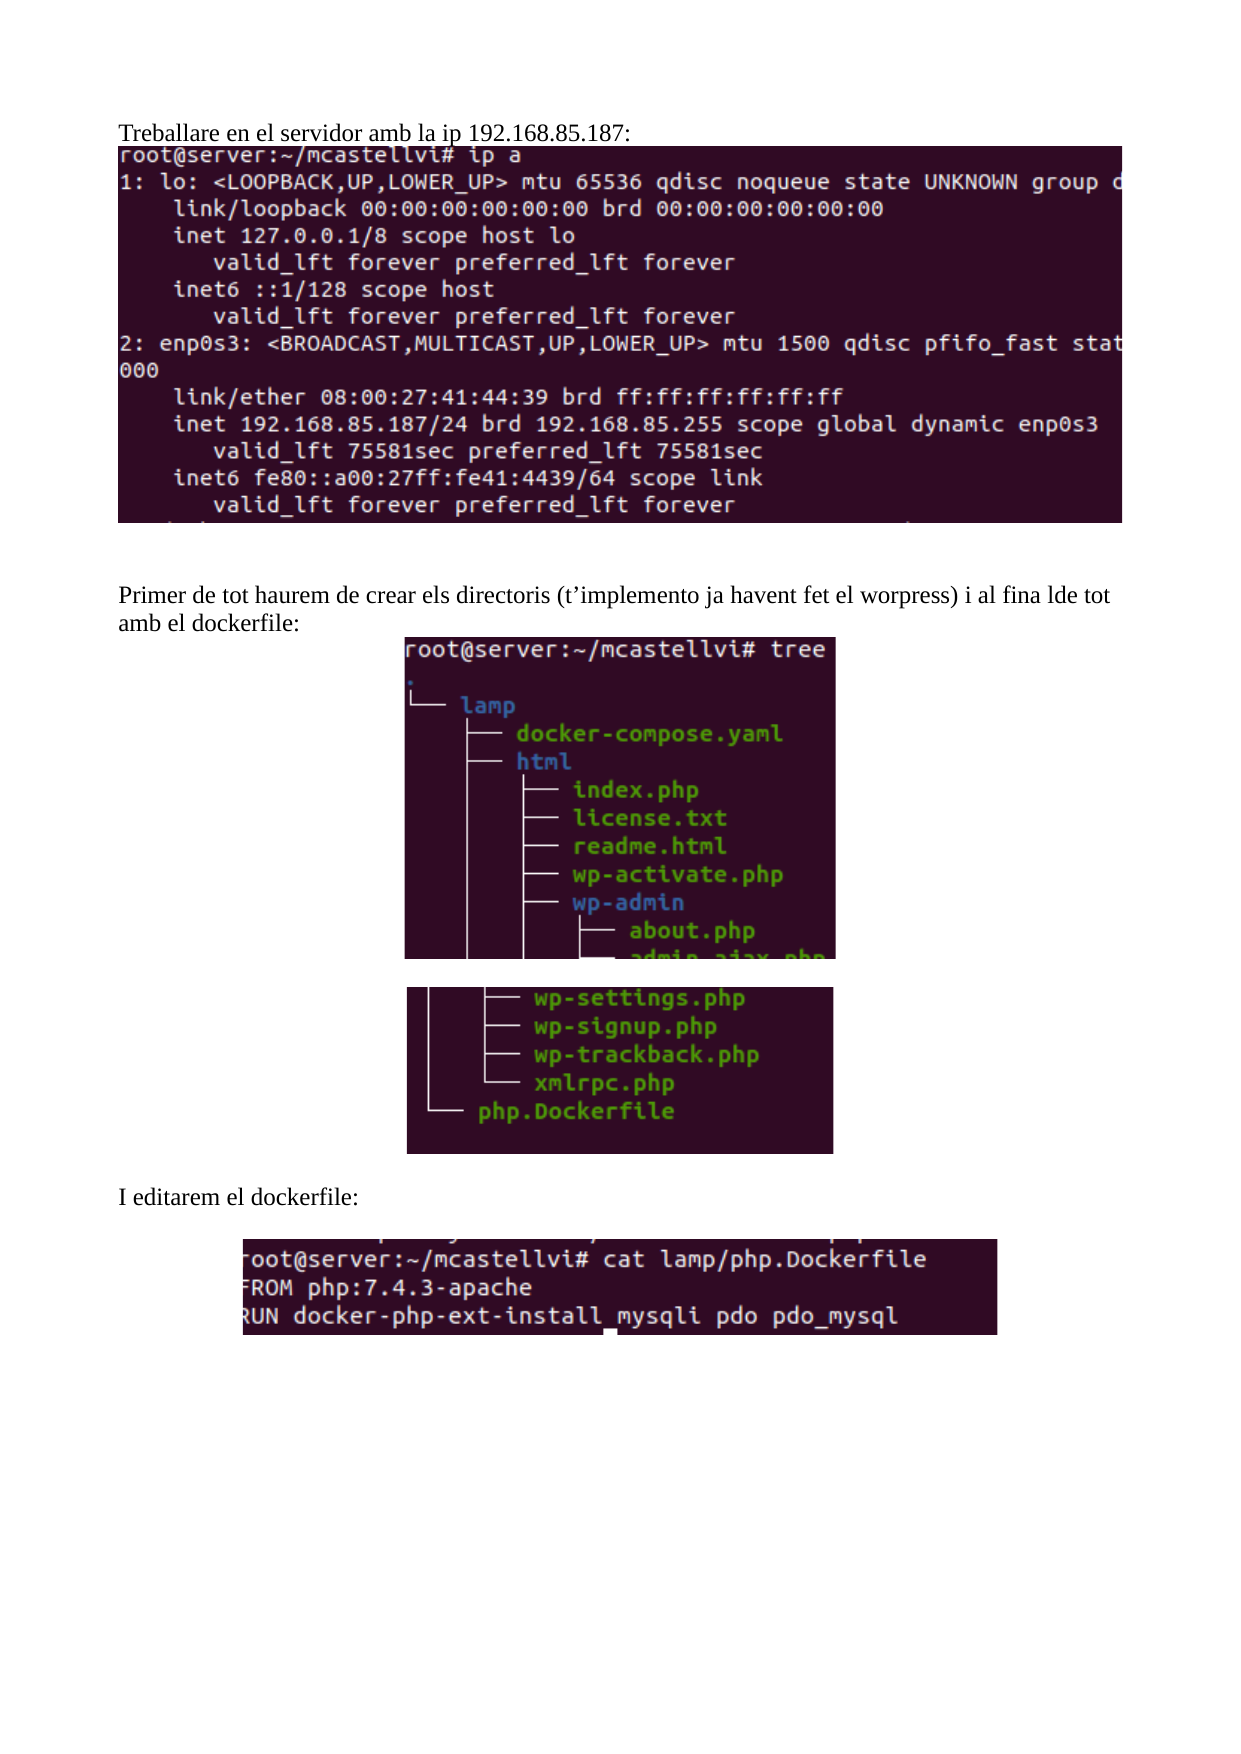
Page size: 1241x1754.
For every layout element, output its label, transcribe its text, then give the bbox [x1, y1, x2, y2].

text Primer de tot haurem de crear els directoris (t’implemento ja havent fet el worpress) i al fina lde tot amb el dockerfile: [118, 580, 1122, 637]
text I editarem el dockerfile: [118, 1182, 1122, 1211]
picture [404, 637, 836, 959]
picture [118, 146, 1123, 523]
picture [242, 1239, 998, 1335]
text Treballare en el servidor amb la ip 192.168.85.187: [118, 118, 1122, 146]
picture [406, 987, 834, 1154]
